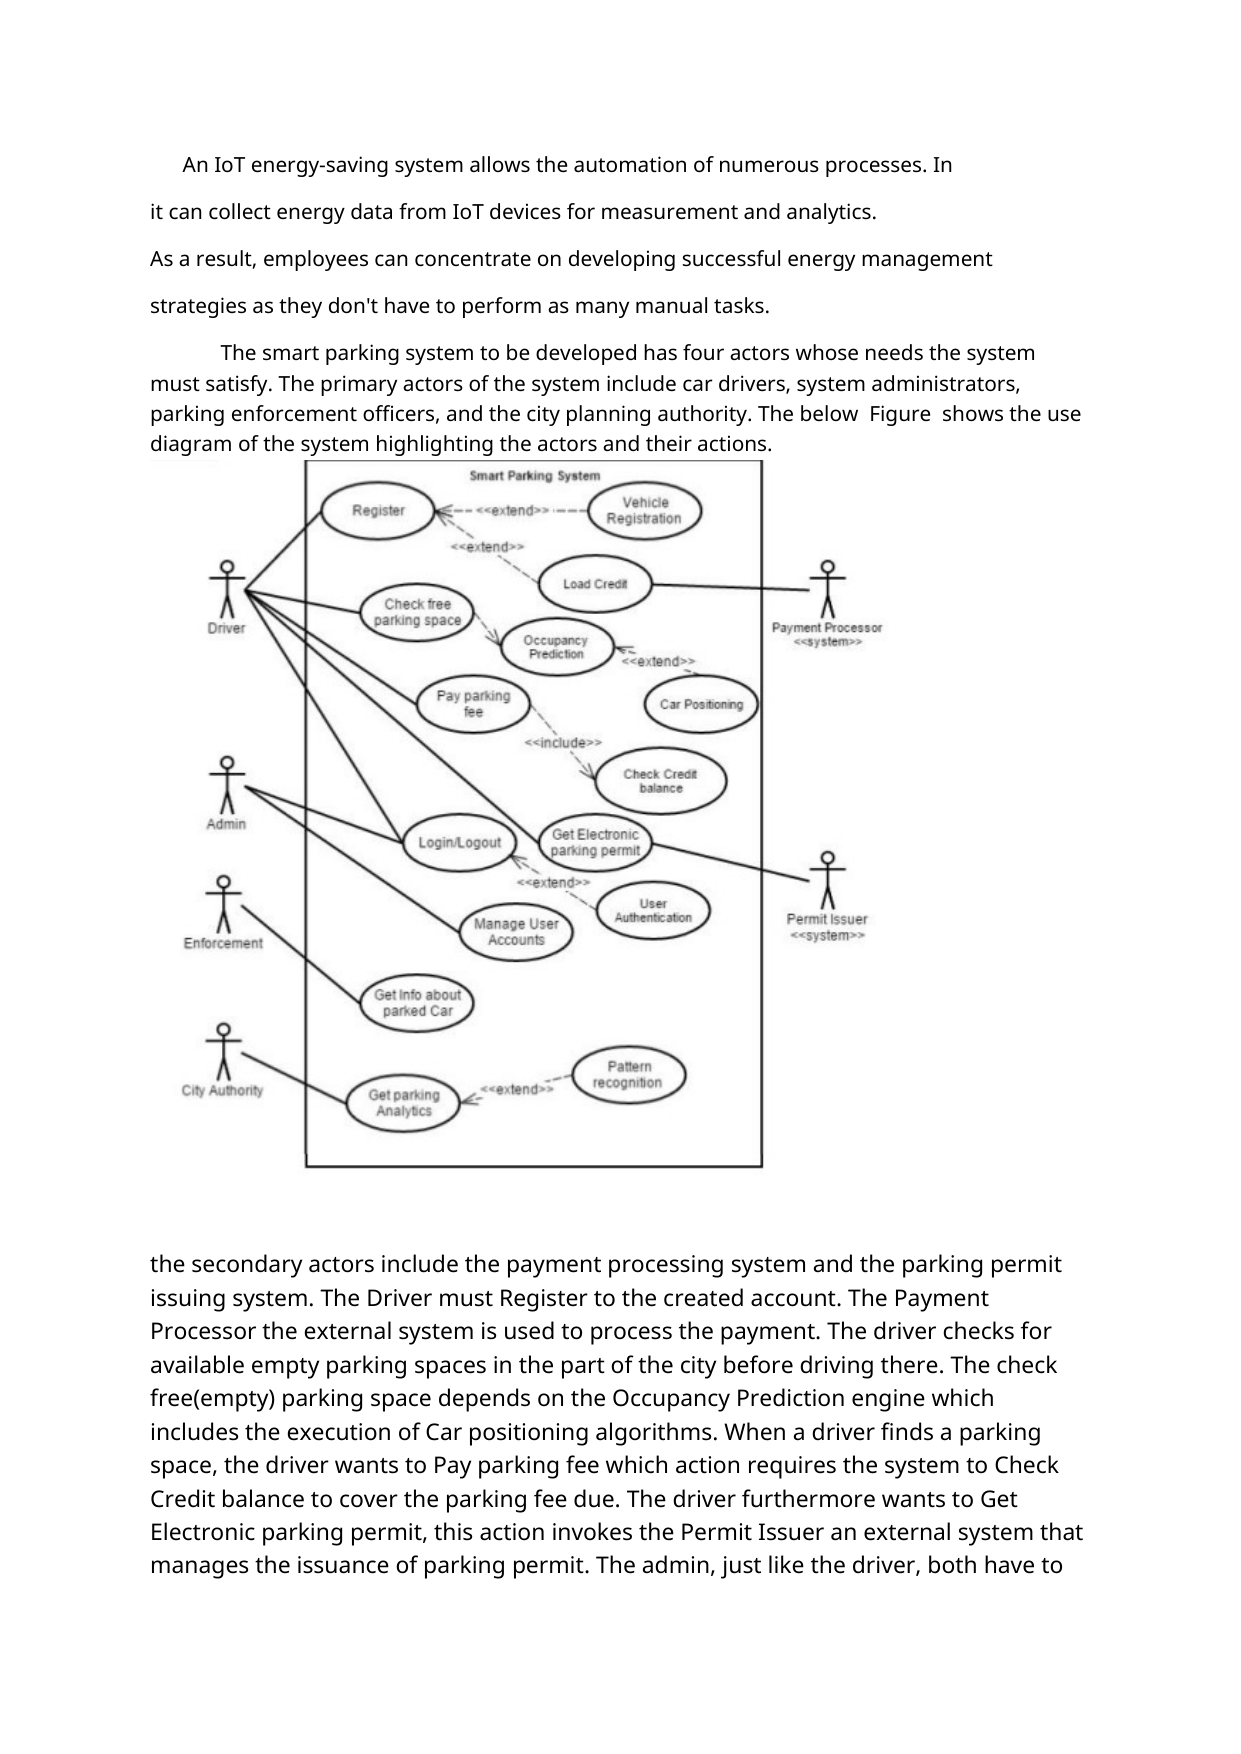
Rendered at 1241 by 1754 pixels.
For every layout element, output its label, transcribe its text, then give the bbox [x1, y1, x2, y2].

text the secondary actors include the payment processing system and the parking permit issuing system. The Driver must Register to the created account. The Payment Processor the external system is used to process the payment. The driver checks for available empty parking spaces in the part of the city before driving there. The check free(empty) parking space depends on the Occupancy Prediction engine which includes the execution of Car positioning algorithms. When a driver finds a parking space, the driver wants to Pay parking fee which action requires the system to Check Credit balance to cover the parking fee due. The driver furthermore wants to Get Electronic parking permit, this action invokes the Permit Issuer an external system that manages the issuance of parking permit. The admin, just like the driver, both have to [150, 1248, 1090, 1581]
text it can collect energy data from IoT devices for measurement and analytics. [150, 197, 1090, 226]
text As a result, employees can concentrate on developing successful energy management [150, 244, 1090, 273]
text The smart parking system to be developed has four actors whose needs the system must satisfy. The primary actors of the system include car drivers, system administrators, parking enforcement officers, and the city planning authority. The below Figure shows the use diagram of the system highlighting the actors and their actions. [150, 338, 1090, 1183]
text An IoT energy-saving system allows the automation of numerous processes. In [150, 150, 1090, 178]
text strategies as they don't have to perform as many manual tasks. [150, 291, 1090, 320]
